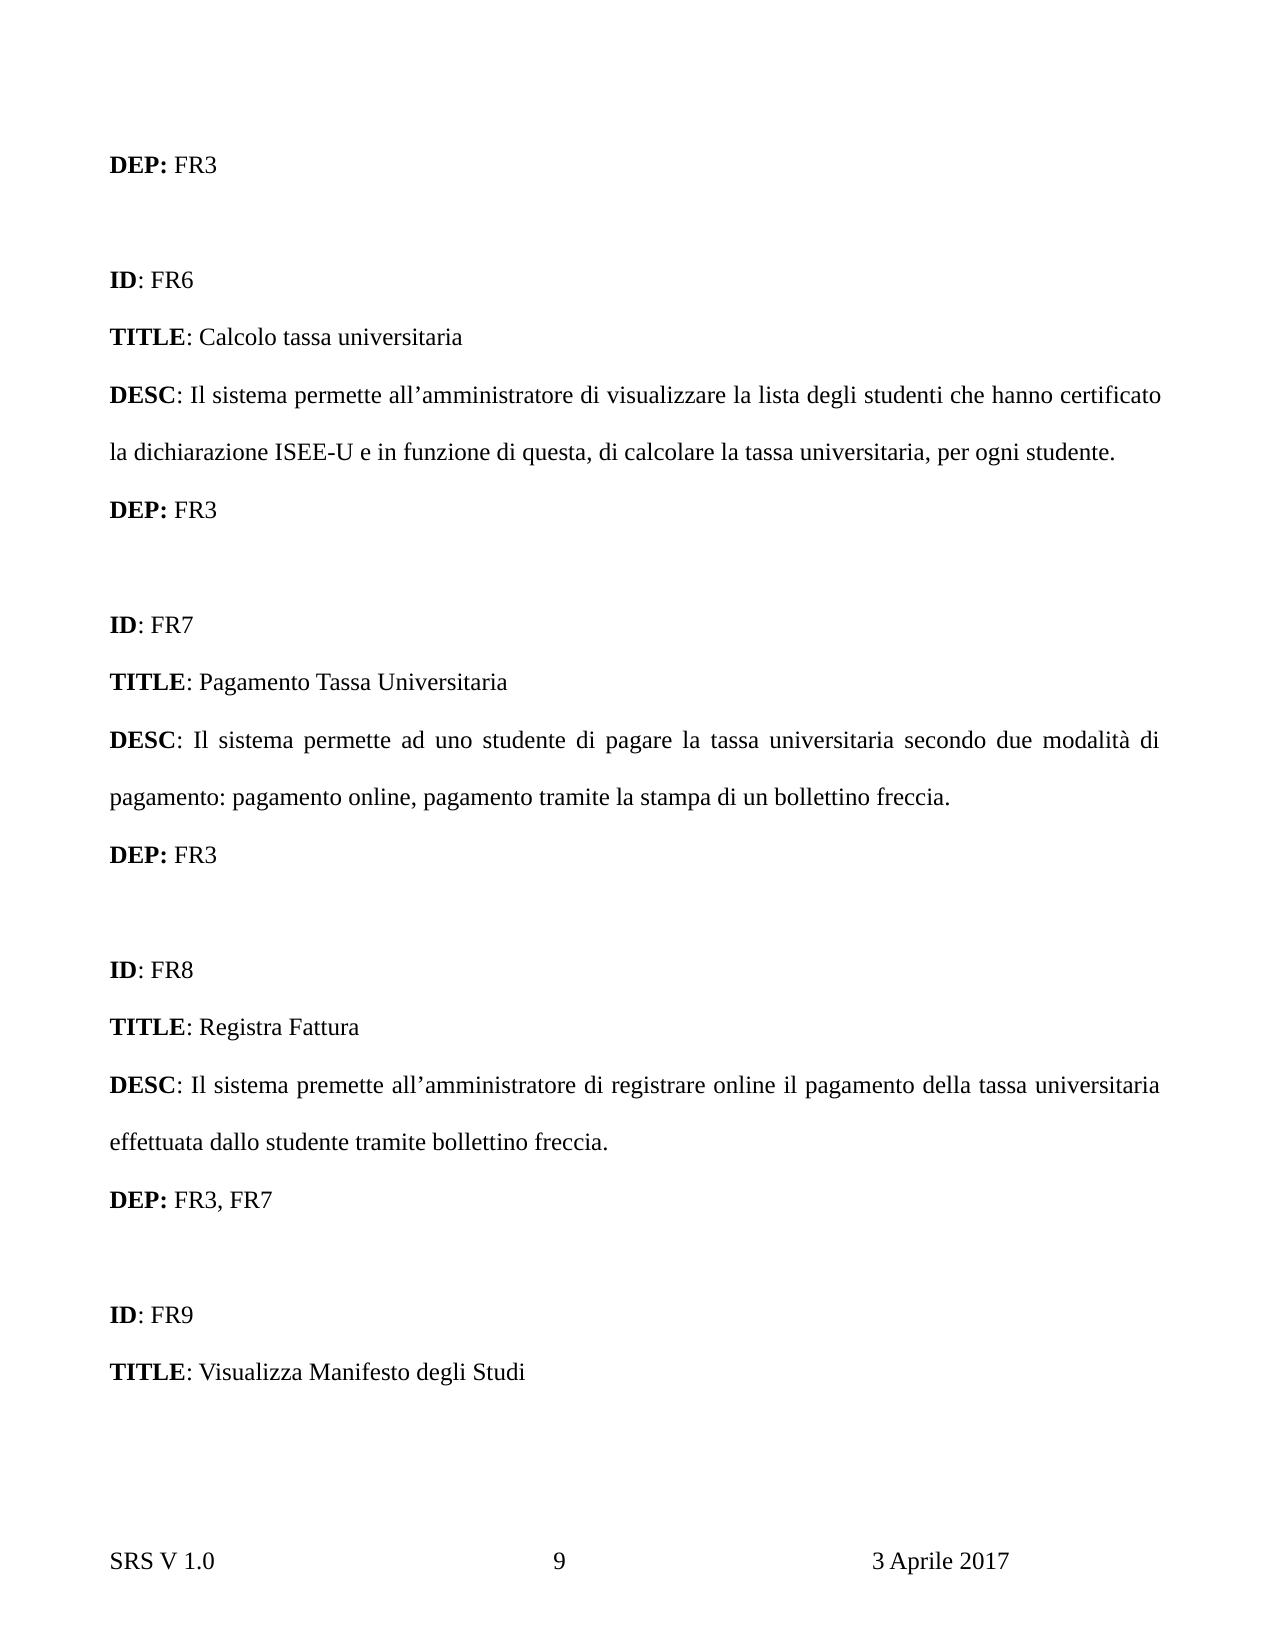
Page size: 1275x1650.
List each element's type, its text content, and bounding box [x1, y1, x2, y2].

text DESC: Il sistema permette all’amministratore di visualizzare la lista degli studenti che hanno certificato la dichiarazione ISEE-U e in funzione di questa, di calcolare la tassa universitaria, per ogni studente. [109, 380, 1162, 466]
text ID: FR8 [109, 955, 1162, 984]
text ID: FR7 [109, 610, 1162, 639]
text DEP: FR3 [109, 840, 1162, 869]
text TITLE: Visualizza Manifesto degli Studi [109, 1357, 1162, 1386]
text DEP: FR3, FR7 [109, 1185, 1162, 1214]
text TITLE: Calcolo tassa universitaria [109, 322, 1162, 351]
text DESC: Il sistema permette ad uno studente di pagare la tassa universitaria secondo due modalità di pagamento: pagamento online, pagamento tramite la stampa di un bollettino freccia. [109, 725, 1162, 811]
text ID: FR9 [109, 1300, 1162, 1329]
text ID: FR6 [109, 265, 1162, 294]
text DEP: FR3 [109, 495, 1162, 524]
text DESC: Il sistema premette all’amministratore di registrare online il pagamento della tassa universitaria effettuata dallo studente tramite bollettino freccia. [109, 1070, 1162, 1156]
text TITLE: Registra Fattura [109, 1012, 1162, 1041]
text TITLE: Pagamento Tassa Universitaria [109, 667, 1162, 696]
text DEP: FR3 [109, 150, 1162, 179]
